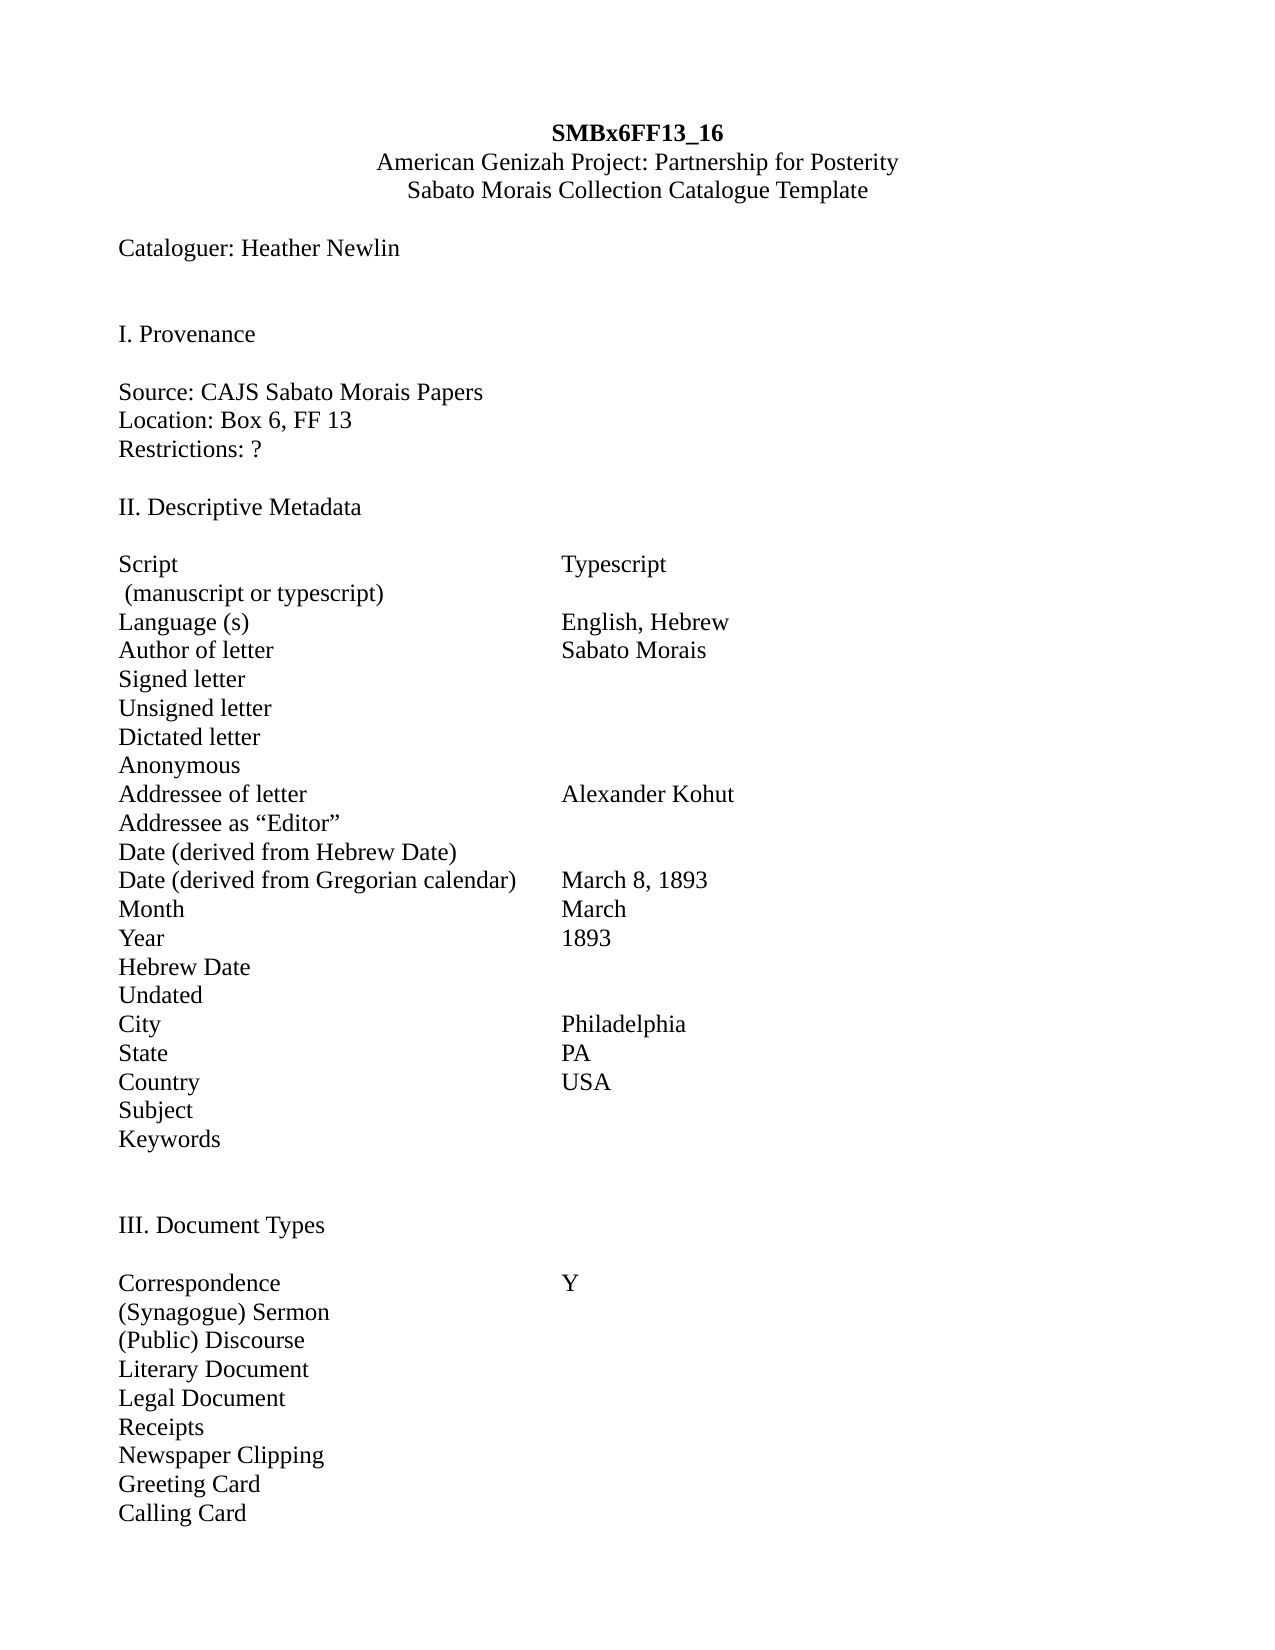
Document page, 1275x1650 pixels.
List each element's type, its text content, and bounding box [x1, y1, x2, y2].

text Signed letter [118, 664, 1157, 693]
text American Genizah Project: Partnership for Posterity [118, 147, 1157, 176]
text City Philadelphia [118, 1009, 1157, 1038]
text Dictated letter [118, 722, 1157, 751]
text Language (s) English, Hebrew [118, 607, 1157, 636]
text Newspaper Clipping [118, 1441, 1157, 1469]
text Addressee as “Editor” [118, 808, 1157, 837]
text Greeting Card [118, 1469, 1157, 1498]
text Year 1893 [118, 923, 1157, 952]
text Month March [118, 894, 1157, 923]
text Unsigned letter [118, 693, 1157, 722]
text Date (derived from Hebrew Date) [118, 837, 1157, 866]
text Sabato Morais Collection Catalogue Template [118, 176, 1157, 204]
text Script Typescript [118, 549, 1157, 578]
text Addressee of letter Alexander Kohut [118, 779, 1157, 808]
text Source: CAJS Sabato Morais Papers [118, 377, 1157, 406]
text I. Provenance [118, 319, 1157, 348]
text State PA [118, 1038, 1157, 1067]
text (Synagogue) Sermon [118, 1297, 1157, 1326]
text (Public) Discourse [118, 1326, 1157, 1354]
text Cataloguer: Heather Newlin [118, 233, 1157, 262]
text Country USA [118, 1067, 1157, 1096]
text Date (derived from Gregorian calendar) March 8, 1893 [118, 866, 1157, 894]
text Subject [118, 1096, 1157, 1124]
text Anonymous [118, 751, 1157, 779]
text III. Document Types [118, 1211, 1157, 1239]
text Hebrew Date [118, 952, 1157, 981]
text Keywords [118, 1124, 1157, 1153]
text Legal Document [118, 1383, 1157, 1412]
text Author of letter Sabato Morais [118, 636, 1157, 664]
text Undated [118, 981, 1157, 1009]
text Literary Document [118, 1354, 1157, 1383]
text II. Descriptive Metadata [118, 492, 1157, 521]
text Calling Card [118, 1498, 1157, 1527]
text Receipts [118, 1412, 1157, 1441]
text Restrictions: ? [118, 434, 1157, 463]
text Location: Box 6, FF 13 [118, 406, 1157, 434]
text (manuscript or typescript) [118, 578, 1157, 607]
text SMBx6FF13_16 [118, 118, 1157, 147]
text Correspondence Y [118, 1268, 1157, 1297]
